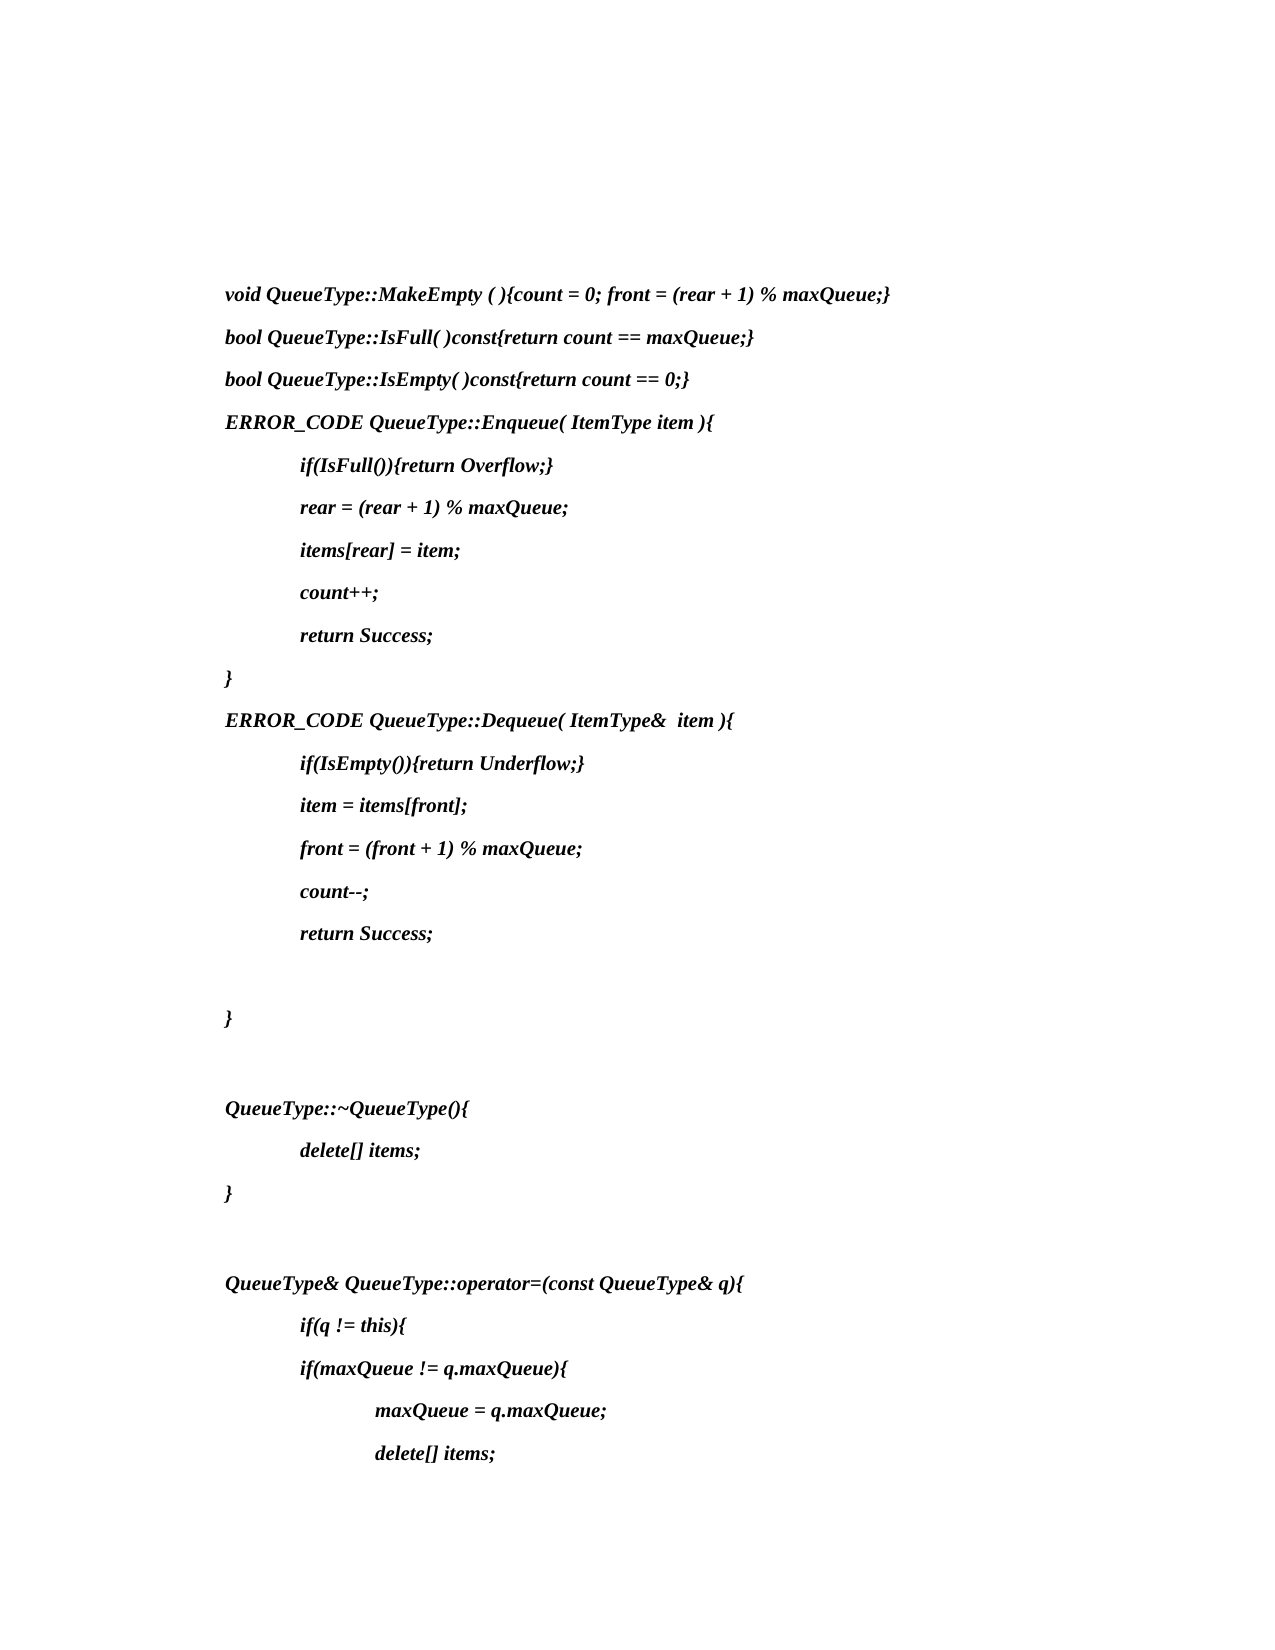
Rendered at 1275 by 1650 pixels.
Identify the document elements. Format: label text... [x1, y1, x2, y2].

text return Success; [150, 921, 1125, 945]
text void QueueType::MakeEmpty ( ){count = 0; front = (rear + 1) % maxQueue;} [150, 282, 1125, 306]
text } [150, 666, 1125, 689]
text ERROR_CODE QueueType::Enqueue( ItemType item ){ [150, 410, 1125, 434]
text if(maxQueue != q.maxQueue){ [150, 1356, 1125, 1380]
text maxQueue = q.maxQueue; [150, 1398, 1125, 1422]
text items[rear] = item; [150, 538, 1125, 562]
text if(q != this){ [150, 1313, 1125, 1337]
text if(IsFull()){return Overflow;} [150, 452, 1125, 477]
text QueueType& QueueType::operator=(const QueueType& q){ [150, 1271, 1125, 1294]
text bool QueueType::IsEmpty( )const{return count == 0;} [150, 367, 1125, 391]
text count++; [150, 580, 1125, 604]
text count--; [150, 878, 1125, 903]
text delete[] items; [150, 1138, 1125, 1162]
text item = items[front]; [150, 793, 1125, 817]
text } [150, 1181, 1125, 1205]
text delete[] items; [150, 1441, 1125, 1465]
text front = (front + 1) % maxQueue; [150, 836, 1125, 860]
text rear = (rear + 1) % maxQueue; [150, 495, 1125, 519]
text bool QueueType::IsFull( )const{return count == maxQueue;} [150, 325, 1125, 349]
text if(IsEmpty()){return Underflow;} [150, 751, 1125, 775]
text return Success; [150, 623, 1125, 647]
text QueueType::~QueueType(){ [150, 1096, 1125, 1120]
text } [150, 1006, 1125, 1030]
text ERROR_CODE QueueType::Dequeue( ItemType& item ){ [150, 708, 1125, 732]
